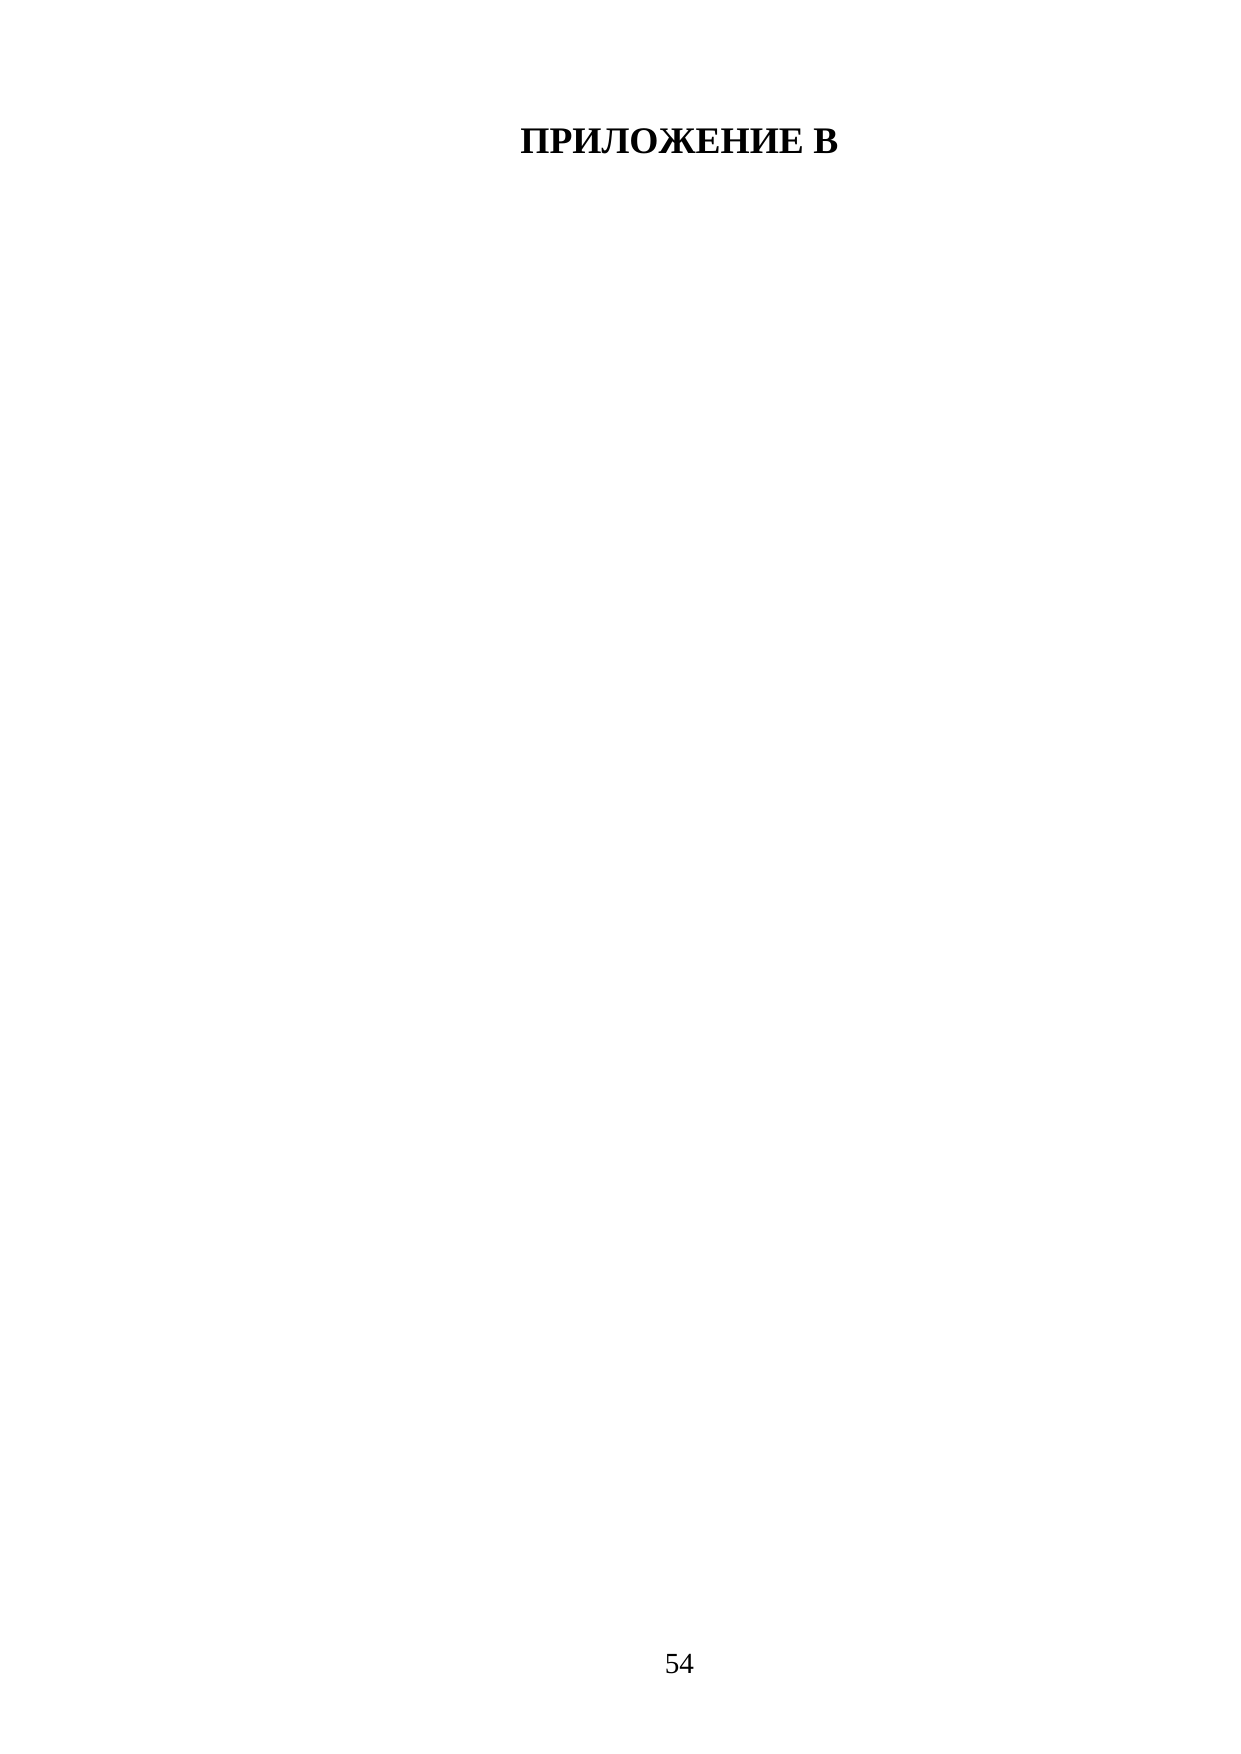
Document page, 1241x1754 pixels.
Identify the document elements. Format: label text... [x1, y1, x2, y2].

subtitle Приложение В [177, 118, 1181, 161]
